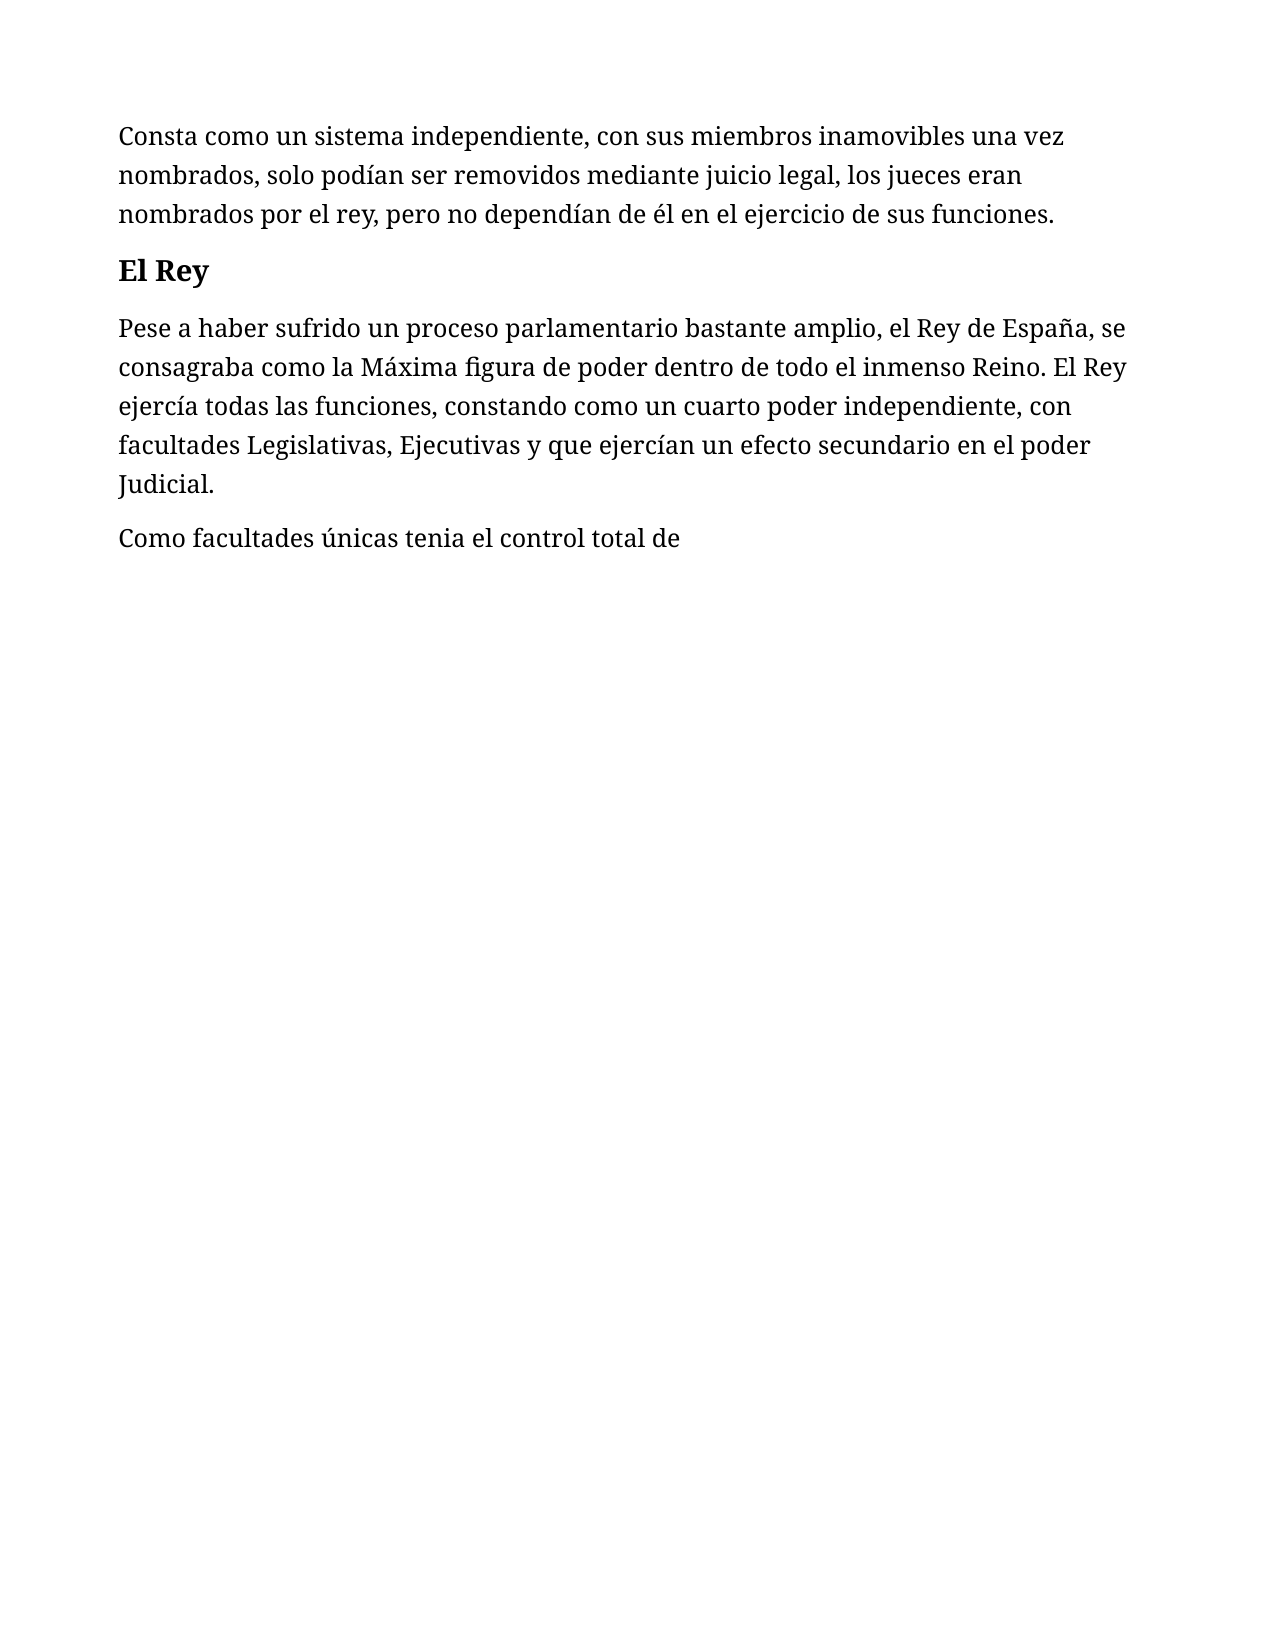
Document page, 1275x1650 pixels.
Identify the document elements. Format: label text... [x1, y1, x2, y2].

text Pese a haber sufrido un proceso parlamentario bastante amplio, el Rey de España, se consagraba como la Máxima figura de poder dentro de todo el inmenso Reino. El Rey ejercía todas las funciones, constando como un cuarto poder independiente, con facultades Legislativas, Ejecutivas y que ejercían un efecto secundario en el poder Judicial. [118, 310, 1157, 501]
text Consta como un sistema independiente, con sus miembros inamovibles una vez nombrados, solo podían ser removidos mediante juicio legal, los jueces eran nombrados por el rey, pero no dependían de él en el ejercicio de sus funciones. [118, 118, 1157, 231]
text El Rey [118, 250, 1157, 290]
text Como facultades únicas tenia el control total de [118, 521, 1157, 555]
